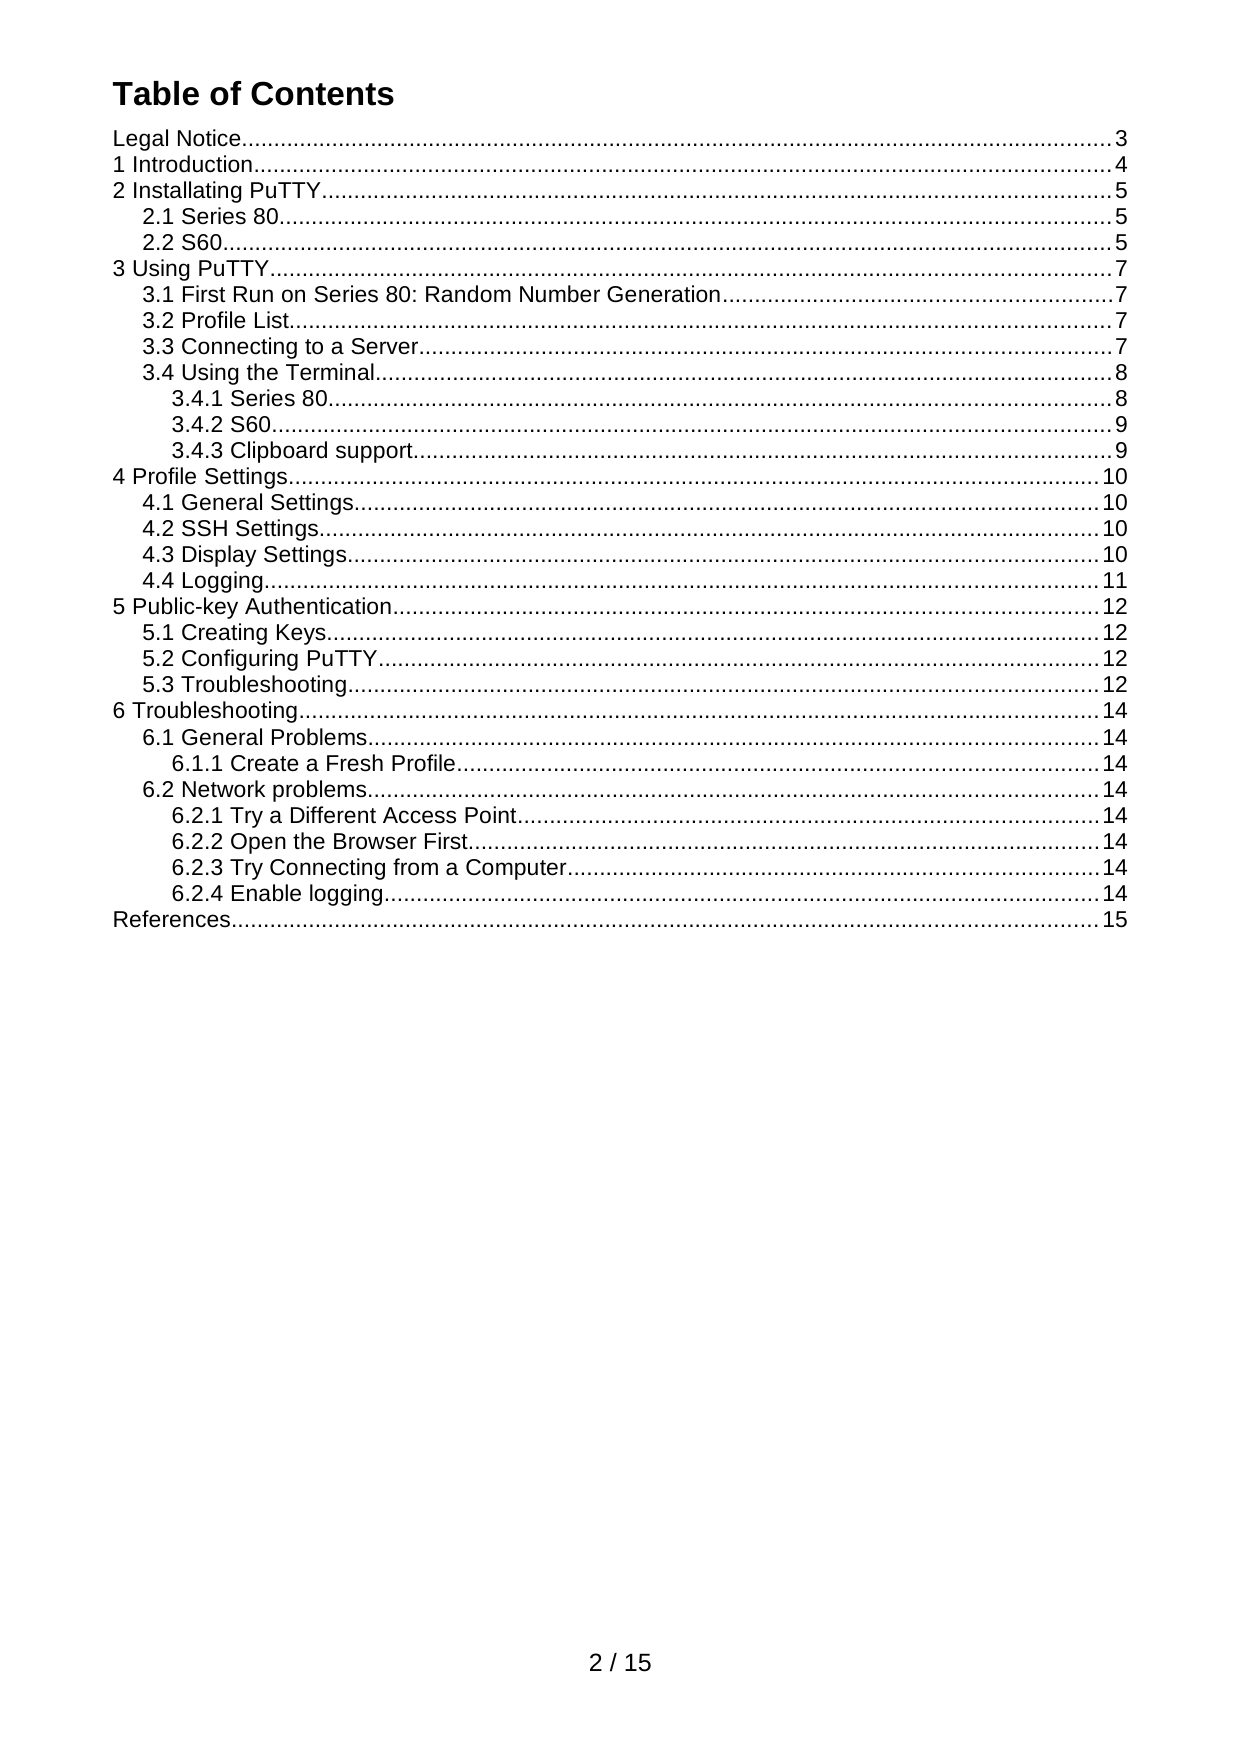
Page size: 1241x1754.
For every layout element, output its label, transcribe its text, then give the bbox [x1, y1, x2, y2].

text 5 Public-key Authentication 12 [112, 594, 1128, 620]
text 4 Profile Settings 10 [112, 463, 1128, 489]
text 4.4 Logging 11 [142, 568, 1128, 594]
text 2.2 S60 5 [142, 229, 1128, 255]
text 4.2 SSH Settings 10 [142, 516, 1128, 542]
text 3.4.1 Series 80 8 [171, 385, 1128, 411]
text 3.2 Profile List 7 [142, 307, 1128, 333]
text 3.4 Using the Terminal 8 [142, 359, 1128, 385]
text 6.2.3 Try Connecting from a Computer 14 [171, 854, 1128, 880]
text 4.1 General Settings 10 [142, 489, 1128, 516]
text 6.2 Network problems 14 [142, 776, 1128, 802]
text 5.2 Configuring PuTTY 12 [142, 646, 1128, 672]
text 3.4.2 S60 9 [171, 411, 1128, 437]
text 3 Using PuTTY 7 [112, 255, 1128, 281]
text 6.2.1 Try a Different Access Point 14 [171, 802, 1128, 828]
text 6.2.4 Enable logging 14 [171, 880, 1128, 906]
text 2 Installating PuTTY 5 [112, 177, 1128, 203]
text 6.1.1 Create a Fresh Profile 14 [171, 750, 1128, 776]
text 5.1 Creating Keys 12 [142, 620, 1128, 646]
text References 15 [112, 906, 1128, 932]
text 6 Troubleshooting 14 [112, 698, 1128, 724]
text 3.4.3 Clipboard support 9 [171, 437, 1128, 463]
text 4.3 Display Settings 10 [142, 542, 1128, 568]
text 5.3 Troubleshooting 12 [142, 672, 1128, 698]
text 2.1 Series 80 5 [142, 203, 1128, 229]
text Legal Notice 3 [112, 125, 1128, 151]
text 1 Introduction 4 [112, 151, 1128, 177]
text 6.1 General Problems 14 [142, 724, 1128, 750]
text 3.3 Connecting to a Server 7 [142, 333, 1128, 359]
subtitle Table of Contents [112, 75, 1128, 112]
text 3.1 First Run on Series 80: Random Number Generation 7 [142, 281, 1128, 307]
text 6.2.2 Open the Browser First 14 [171, 828, 1128, 854]
